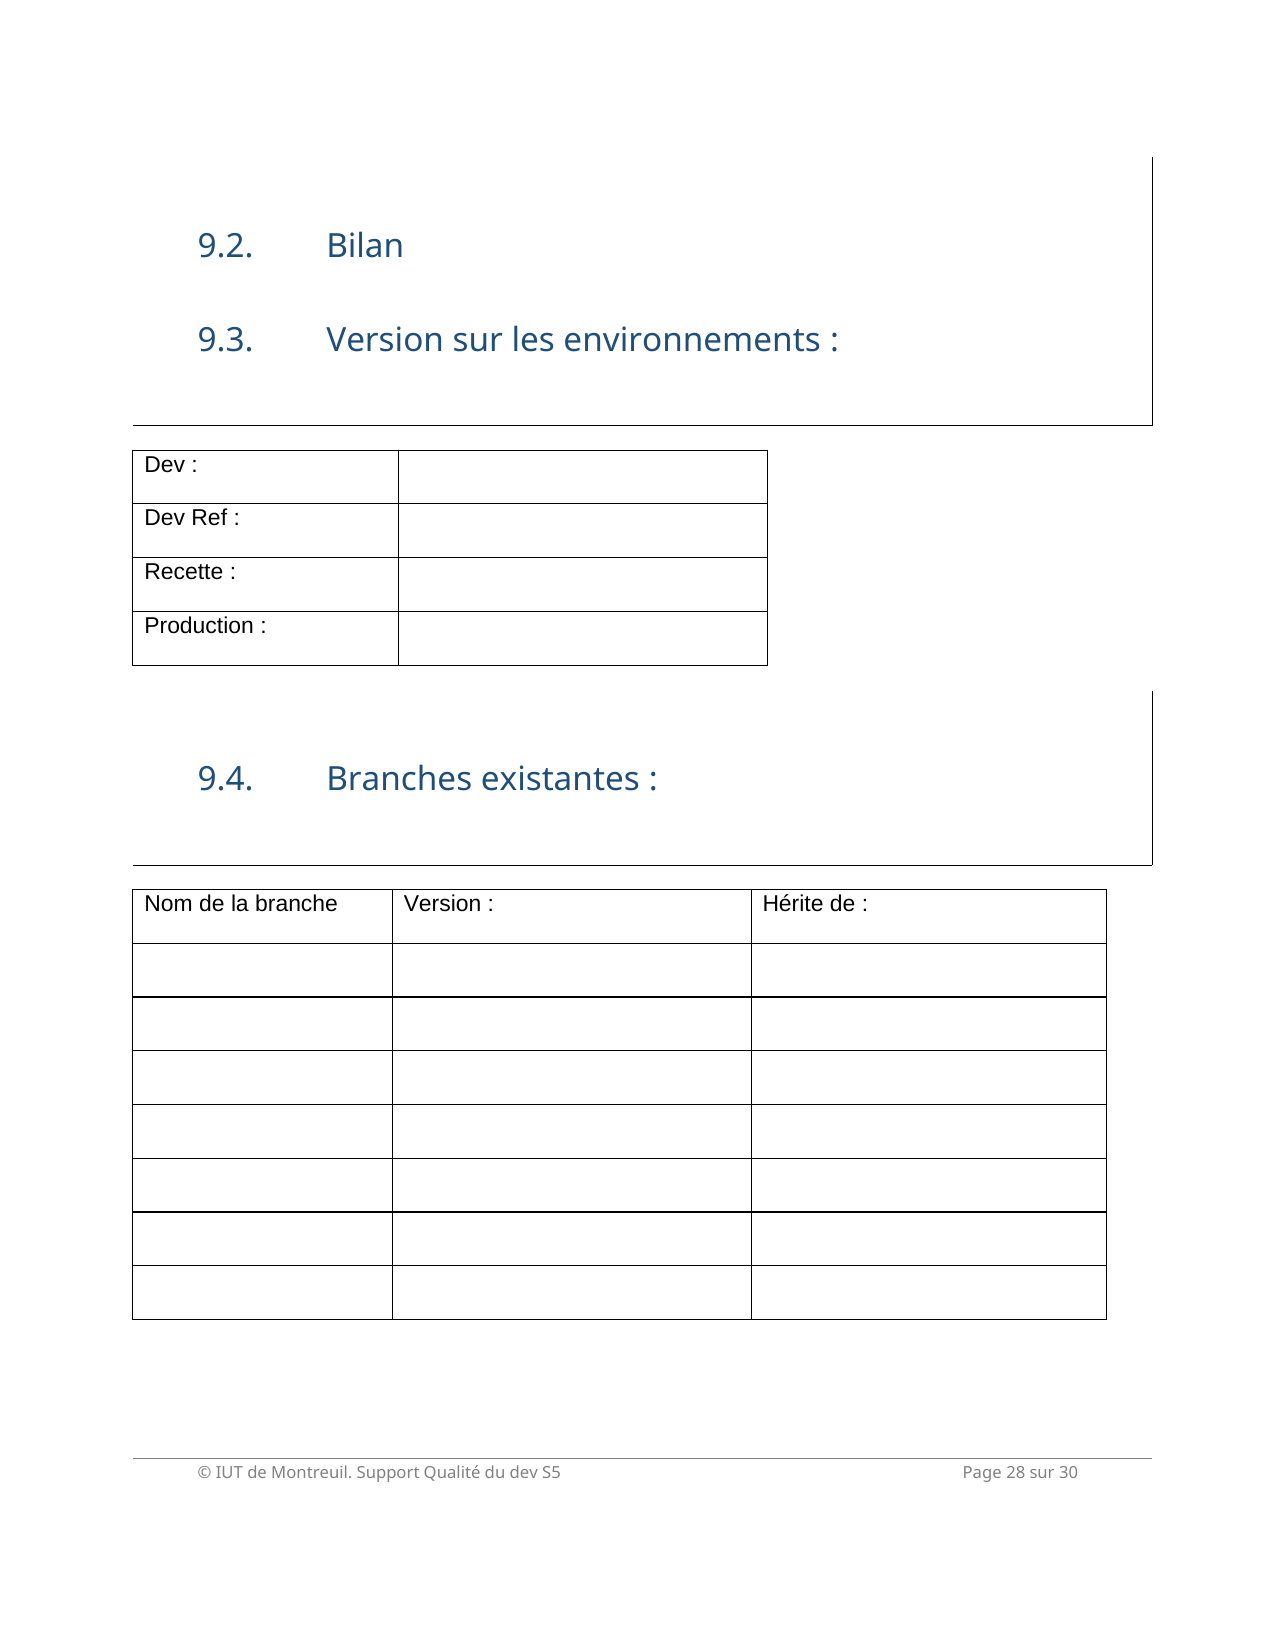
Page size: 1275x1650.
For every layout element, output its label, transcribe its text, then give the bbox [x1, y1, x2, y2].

table_cell [133, 1159, 392, 1211]
table_cell [393, 1051, 751, 1104]
table_cell [133, 1051, 392, 1104]
table_cell Production : [133, 612, 398, 664]
subtitle Branches existantes : [133, 691, 1152, 865]
table_cell [133, 1266, 392, 1319]
table_cell [752, 1266, 1106, 1319]
table_cell [393, 1213, 751, 1265]
table_header [399, 451, 767, 503]
table_cell [393, 944, 751, 996]
table_cell [393, 1159, 751, 1211]
table_cell [133, 1213, 392, 1265]
table_cell Dev Ref : [133, 504, 398, 557]
table_cell [393, 1266, 751, 1319]
table_cell [752, 998, 1106, 1050]
table_cell [133, 1105, 392, 1158]
table_cell [393, 998, 751, 1050]
table_cell [399, 612, 767, 664]
table_cell [399, 504, 767, 557]
table_cell [752, 1105, 1106, 1158]
table_cell [133, 944, 392, 996]
table_header Nom de la branche [133, 890, 392, 943]
table_cell [752, 1051, 1106, 1104]
table_header Version : [393, 890, 751, 943]
table_cell [752, 1159, 1106, 1211]
table_cell [133, 998, 392, 1050]
subtitle Version sur les environnements : [133, 251, 1152, 425]
table_cell [752, 944, 1106, 996]
table_header Dev : [133, 451, 398, 503]
table_cell [399, 558, 767, 611]
table_header Hérite de : [752, 890, 1106, 943]
table_cell [752, 1213, 1106, 1265]
table_cell [393, 1105, 751, 1158]
table_cell Recette : [133, 558, 398, 611]
subtitle Bilan [133, 157, 1152, 251]
